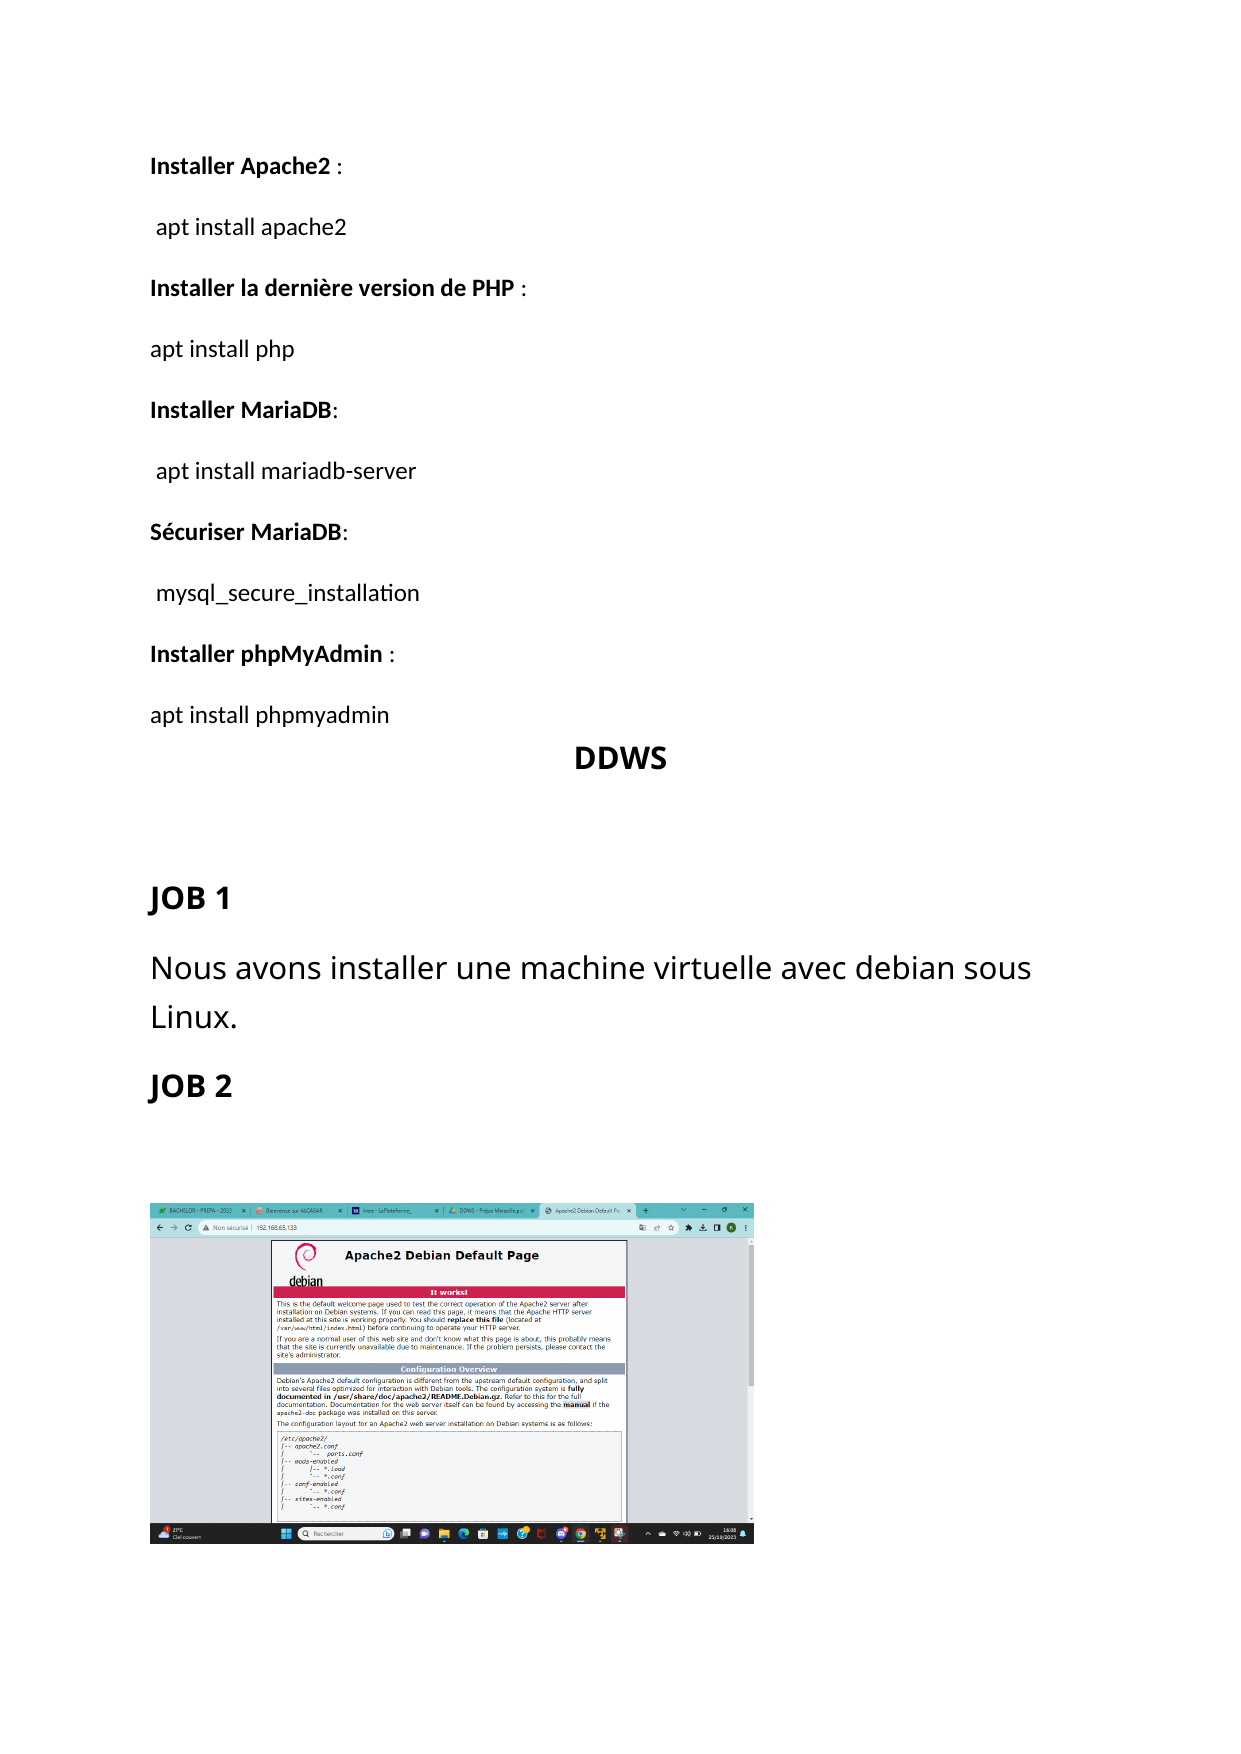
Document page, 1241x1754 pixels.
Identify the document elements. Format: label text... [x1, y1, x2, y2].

text apt install php [150, 333, 1090, 364]
text Sécuriser MariaDB: [150, 516, 1090, 547]
text Installer Apache2 : [150, 150, 1090, 181]
text [150, 425, 1090, 455]
text apt install phpmyadmin [150, 699, 1090, 730]
text [150, 486, 1090, 516]
text [150, 547, 1090, 577]
text DDWS [150, 730, 1090, 779]
text apt install mariadb-server [150, 455, 1090, 486]
text [150, 242, 1090, 272]
text Nous avons installer une machine virtuelle avec debian sous Linux. [150, 946, 1090, 1037]
text [150, 364, 1090, 394]
text [150, 608, 1090, 638]
text JOB 1 [150, 876, 1090, 918]
text Installer la dernière version de PHP : [150, 272, 1090, 303]
text [150, 181, 1090, 211]
text [150, 669, 1090, 699]
picture [150, 1203, 754, 1544]
text apt install apache2 [150, 211, 1090, 242]
text Installer phpMyAdmin : [150, 638, 1090, 669]
text JOB 2 [150, 1064, 1090, 1107]
text [150, 303, 1090, 333]
text Installer MariaDB: [150, 394, 1090, 425]
text mysql_secure_installation [150, 577, 1090, 608]
